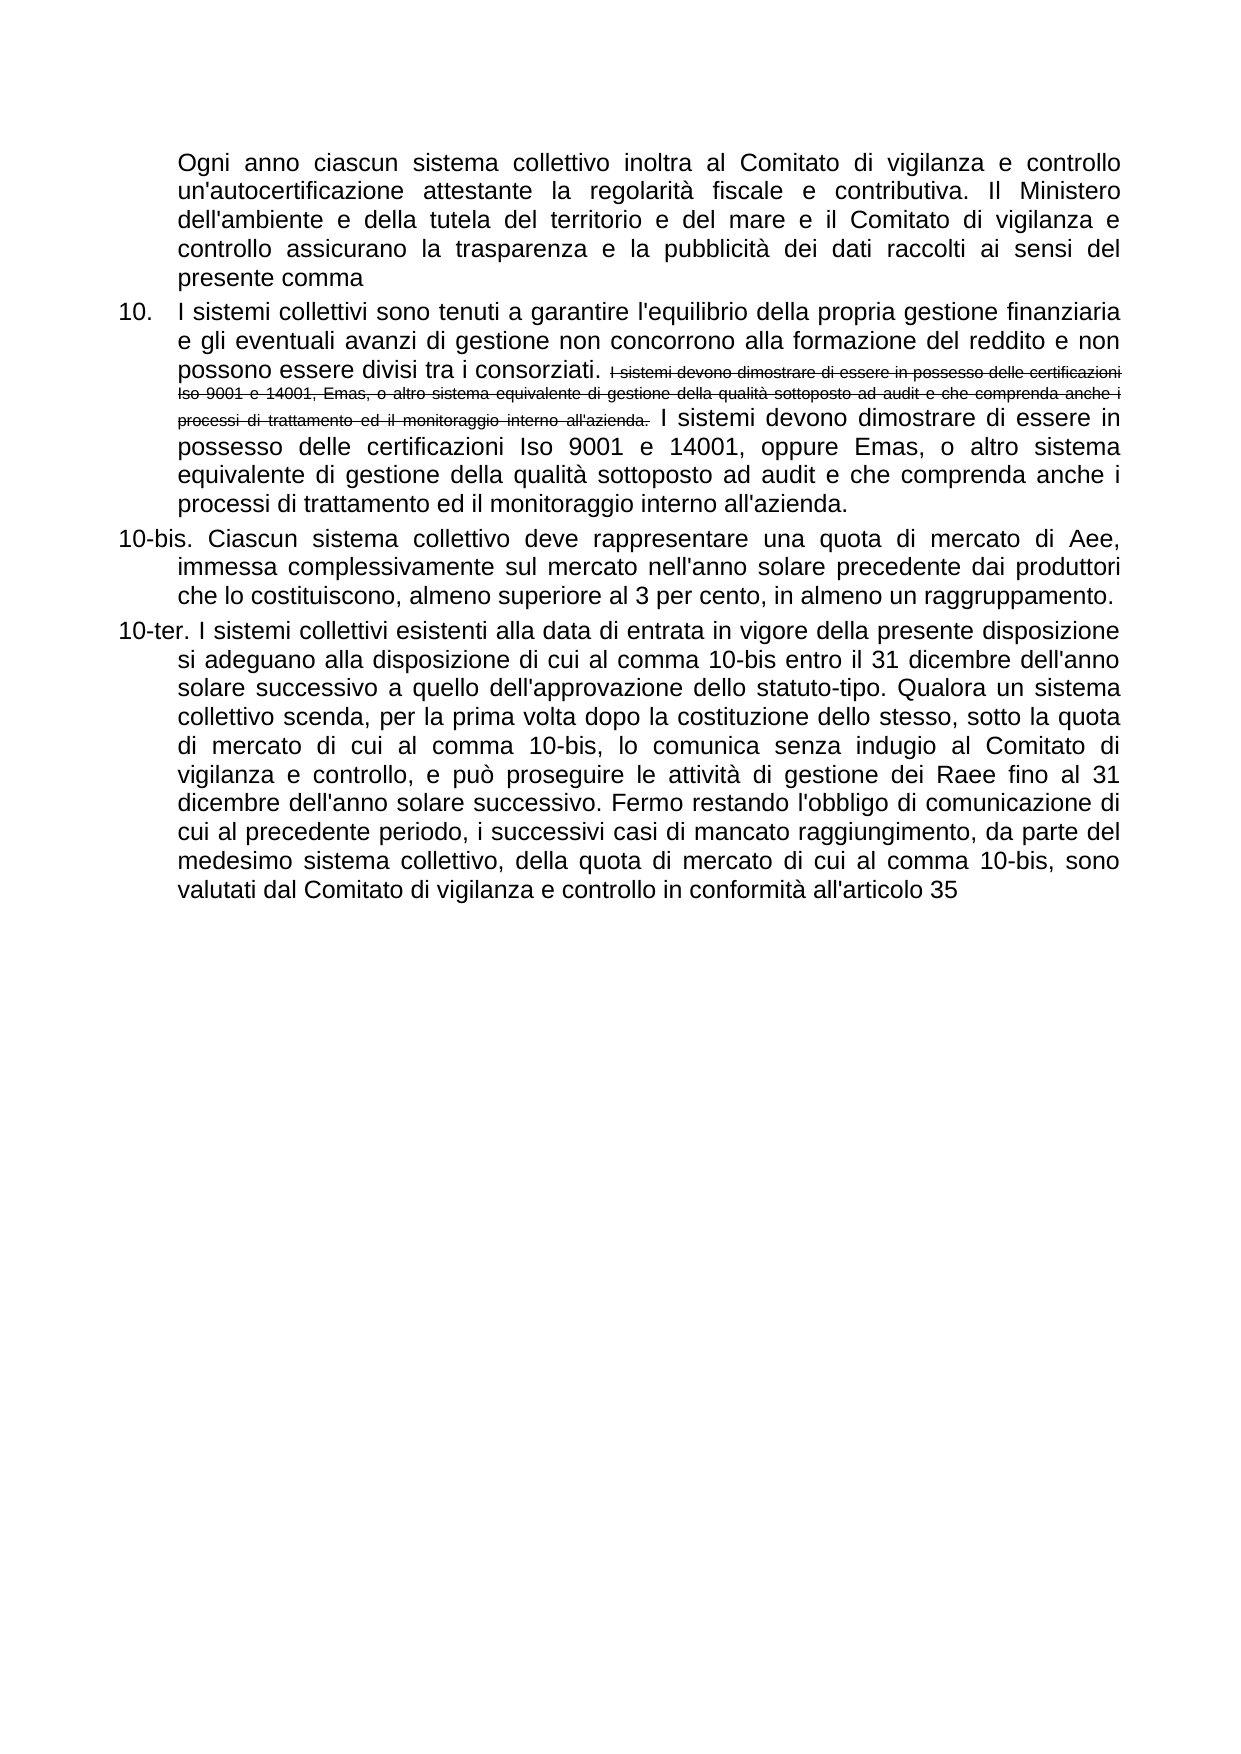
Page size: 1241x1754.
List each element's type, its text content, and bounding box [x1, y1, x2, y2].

text 10. I sistemi collettivi sono tenuti a garantire l'equilibrio della propria gestione finanziaria e gli eventuali avanzi di gestione non concorrono alla formazione del reddito e non possono essere divisi tra i consorziati. I sistemi devono dimostrare di essere in possesso delle certificazioni Iso 9001 e 14001, Emas, o altro sistema equivalente di gestione della qualità sottoposto ad audit e che comprenda anche i processi di trattamento ed il monitoraggio interno all'azienda. I sistemi devono dimostrare di essere in possesso delle certificazioni Iso 9001 e 14001, oppure Emas, o altro sistema equivalente di gestione della qualità sottoposto ad audit e che comprenda anche i processi di trattamento ed il monitoraggio interno all'azienda. [118, 297, 1122, 518]
text 10-ter. I sistemi collettivi esistenti alla data di entrata in vigore della presente disposizione si adeguano alla disposizione di cui al comma 10-bis entro il 31 dicembre dell'anno solare successivo a quello dell'approvazione dello statuto-tipo. Qualora un sistema collettivo scenda, per la prima volta dopo la costituzione dello stesso, sotto la quota di mercato di cui al comma 10-bis, lo comunica senza indugio al Comitato di vigilanza e controllo, e può proseguire le attività di gestione dei Raee fino al 31 dicembre dell'anno solare successivo. Fermo restando l'obbligo di comunicazione di cui al precedente periodo, i successivi casi di mancato raggiungimento, da parte del medesimo sistema collettivo, della quota di mercato di cui al comma 10-bis, sono valutati dal Comitato di vigilanza e controllo in conformità all'articolo 35 [118, 616, 1122, 903]
text Ogni anno ciascun sistema collettivo inoltra al Comitato di vigilanza e controllo un'autocertificazione attestante la regolarità fiscale e contributiva. Il Ministero dell'ambiente e della tutela del territorio e del mare e il Comitato di vigilanza e controllo assicurano la trasparenza e la pubblicità dei dati raccolti ai sensi del presente comma [118, 148, 1122, 291]
text 10-bis. Ciascun sistema collettivo deve rappresentare una quota di mercato di Aee, immessa complessivamente sul mercato nell'anno solare precedente dai produttori che lo costituiscono, almeno superiore al 3 per cento, in almeno un raggruppamento. [118, 524, 1122, 610]
